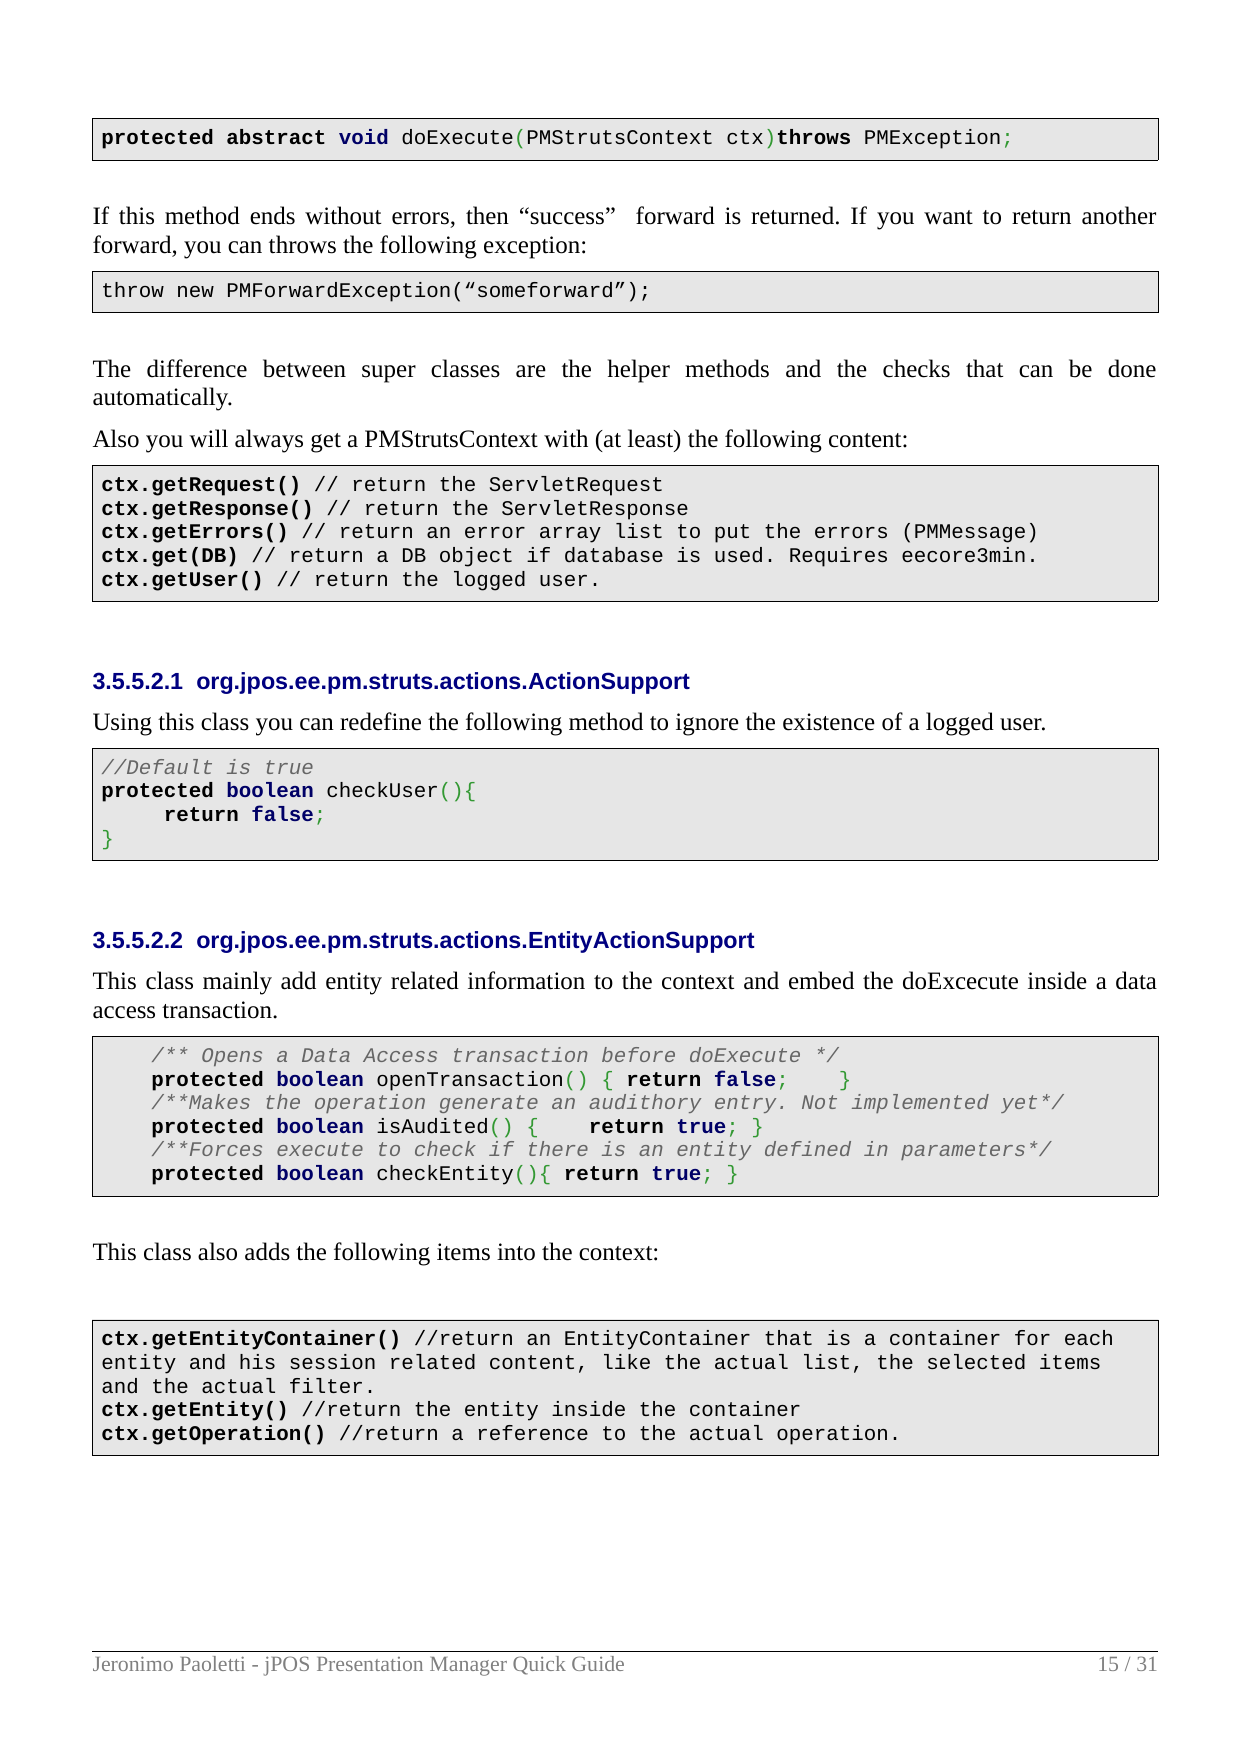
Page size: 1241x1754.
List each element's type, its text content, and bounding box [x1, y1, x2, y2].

text /**Forces execute to check if there is an entity defined in parameters*/ [93, 1131, 1158, 1154]
text protected boolean checkUser(){ [93, 772, 1158, 795]
text protected boolean isAudited() { return true; } [93, 1107, 1158, 1131]
text ctx.getOperation() //return a reference to the actual operation. [93, 1414, 1158, 1455]
text protected boolean openTransaction() { return false; } [93, 1059, 1158, 1083]
text ctx.getEntityContainer() //return an EntityContainer that is a container for each entity and his session related content, like the actual list, the selected items and the actual filter. [93, 1321, 1158, 1390]
text throw new PMForwardException(“someforward”); [93, 272, 1158, 312]
text This class mainly add entity related information to the context and embed the doExcecute inside a data access transaction. [92, 966, 1158, 1023]
text protected boolean checkEntity(){ return true; } [93, 1154, 1158, 1196]
text protected abstract void doExecute(PMStrutsContext ctx)throws PMException; [93, 119, 1158, 160]
subtitle org.jpos.ee.pm.struts.actions.ActionSupport [92, 667, 1158, 694]
text ctx.getUser() // return the logged user. [93, 559, 1158, 601]
subtitle org.jpos.ee.pm.struts.actions.EntityActionSupport [92, 927, 1158, 953]
text ctx.get(DB) // return a DB object if database is used. Requires eecore3min. [93, 536, 1158, 559]
text return false; [93, 795, 1158, 819]
text ctx.getRequest() // return the ServletRequest [93, 466, 1158, 489]
text Using this class you can redefine the following method to ignore the existence of a logged user. [92, 707, 1158, 735]
text /**Makes the operation generate an audithory entry. Not implemented yet*/ [93, 1083, 1158, 1107]
text ctx.getResponse() // return the ServletResponse [93, 489, 1158, 512]
text Also you will always get a PMStrutsContext with (at least) the following content: [92, 424, 1158, 452]
text If this method ends without errors, then “success” forward is returned. If you want to return another forward, you can throws the following exception: [92, 201, 1158, 258]
text This class also adds the following items into the context: [92, 1237, 1158, 1266]
text //Default is true [93, 749, 1158, 772]
text The difference between super classes are the helper methods and the checks that can be done automatically. [92, 354, 1158, 411]
text ctx.getEntity() //return the entity inside the container [93, 1390, 1158, 1414]
text /** Opens a Data Access transaction before doExecute */ [93, 1037, 1158, 1059]
text } [93, 819, 1158, 860]
text ctx.getErrors() // return an error array list to put the errors (PMMessage) [93, 512, 1158, 536]
